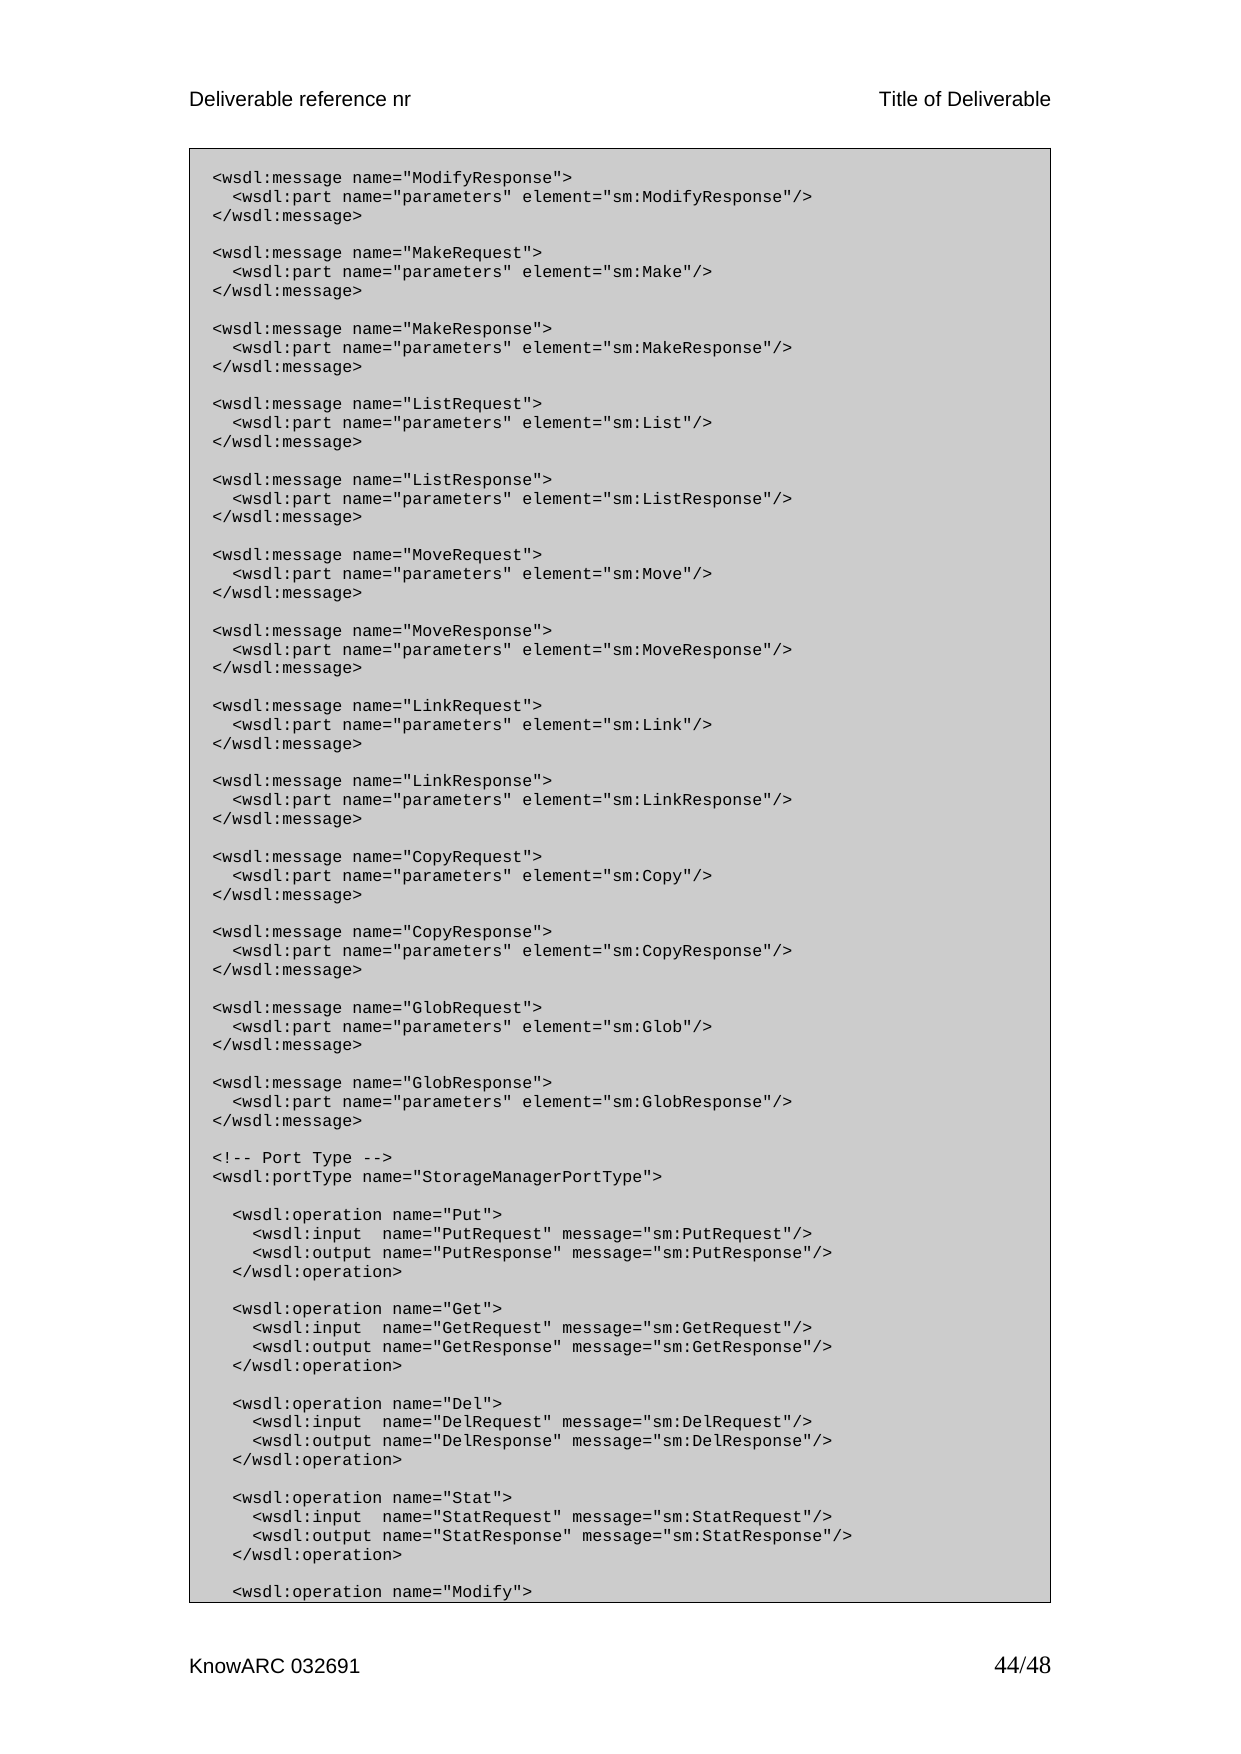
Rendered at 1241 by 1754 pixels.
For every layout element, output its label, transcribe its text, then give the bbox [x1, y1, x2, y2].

text <wsdl:message name="ModifyResponse"> [190, 167, 1050, 185]
text <wsdl:part name="parameters" element="sm:Glob"/> [190, 1015, 1050, 1034]
text <wsdl:part name="parameters" element="sm:LinkResponse"/> [190, 789, 1050, 808]
text <wsdl:message name="GlobRequest"> [190, 996, 1050, 1015]
text <wsdl:output name="PutResponse" message="sm:PutResponse"/> [190, 1241, 1050, 1260]
text <wsdl:message name="ListResponse"> [190, 468, 1050, 487]
text <wsdl:input name="GetRequest" message="sm:GetRequest"/> [190, 1317, 1050, 1336]
text </wsdl:message> [190, 280, 1050, 298]
text </wsdl:operation> [190, 1354, 1050, 1373]
text </wsdl:message> [190, 204, 1050, 223]
text <wsdl:message name="MoveResponse"> [190, 619, 1050, 638]
text <wsdl:message name="LinkRequest"> [190, 694, 1050, 713]
text </wsdl:operation> [190, 1543, 1050, 1562]
text </wsdl:message> [190, 581, 1050, 600]
text <wsdl:message name="LinkResponse"> [190, 770, 1050, 789]
text </wsdl:message> [190, 1109, 1050, 1128]
text <wsdl:message name="MakeResponse"> [190, 317, 1050, 336]
text <wsdl:operation name="Put"> [190, 1203, 1050, 1222]
text <wsdl:output name="StatResponse" message="sm:StatResponse"/> [190, 1524, 1050, 1543]
text <wsdl:operation name="Del"> [190, 1392, 1050, 1411]
text <wsdl:part name="parameters" element="sm:MakeResponse"/> [190, 336, 1050, 355]
text <wsdl:part name="parameters" element="sm:CopyResponse"/> [190, 939, 1050, 958]
text </wsdl:operation> [190, 1449, 1050, 1467]
text </wsdl:message> [190, 355, 1050, 374]
text <wsdl:input name="PutRequest" message="sm:PutRequest"/> [190, 1222, 1050, 1241]
text <wsdl:output name="GetResponse" message="sm:GetResponse"/> [190, 1336, 1050, 1354]
text <wsdl:portType name="StorageManagerPortType"> [190, 1166, 1050, 1185]
text </wsdl:message> [190, 431, 1050, 449]
text <wsdl:part name="parameters" element="sm:Link"/> [190, 713, 1050, 732]
text <wsdl:operation name="Modify"> [190, 1581, 1050, 1602]
text <wsdl:part name="parameters" element="sm:Move"/> [190, 562, 1050, 581]
text <wsdl:operation name="Stat"> [190, 1486, 1050, 1505]
text </wsdl:message> [190, 657, 1050, 676]
text </wsdl:message> [190, 808, 1050, 826]
text <wsdl:part name="parameters" element="sm:Copy"/> [190, 864, 1050, 883]
text <wsdl:message name="MoveRequest"> [190, 544, 1050, 562]
text </wsdl:message> [190, 883, 1050, 902]
text <wsdl:output name="DelResponse" message="sm:DelResponse"/> [190, 1430, 1050, 1449]
text <wsdl:part name="parameters" element="sm:MoveResponse"/> [190, 638, 1050, 657]
text </wsdl:message> [190, 506, 1050, 525]
text <wsdl:operation name="Get"> [190, 1298, 1050, 1317]
text <!-- Port Type --> [190, 1147, 1050, 1166]
text <wsdl:part name="parameters" element="sm:List"/> [190, 412, 1050, 431]
text <wsdl:message name="MakeRequest"> [190, 242, 1050, 261]
text </wsdl:message> [190, 958, 1050, 977]
text <wsdl:message name="ListRequest"> [190, 393, 1050, 412]
text </wsdl:operation> [190, 1260, 1050, 1279]
text <wsdl:message name="CopyRequest"> [190, 845, 1050, 864]
text </wsdl:message> [190, 1034, 1050, 1053]
text <wsdl:part name="parameters" element="sm:Make"/> [190, 261, 1050, 280]
text <wsdl:message name="CopyResponse"> [190, 921, 1050, 939]
text </wsdl:message> [190, 732, 1050, 751]
text <wsdl:message name="GlobResponse"> [190, 1072, 1050, 1090]
text <wsdl:part name="parameters" element="sm:GlobResponse"/> [190, 1090, 1050, 1109]
text <wsdl:part name="parameters" element="sm:ModifyResponse"/> [190, 185, 1050, 204]
text <wsdl:part name="parameters" element="sm:ListResponse"/> [190, 487, 1050, 506]
text <wsdl:input name="StatRequest" message="sm:StatRequest"/> [190, 1505, 1050, 1524]
text <wsdl:input name="DelRequest" message="sm:DelRequest"/> [190, 1411, 1050, 1430]
